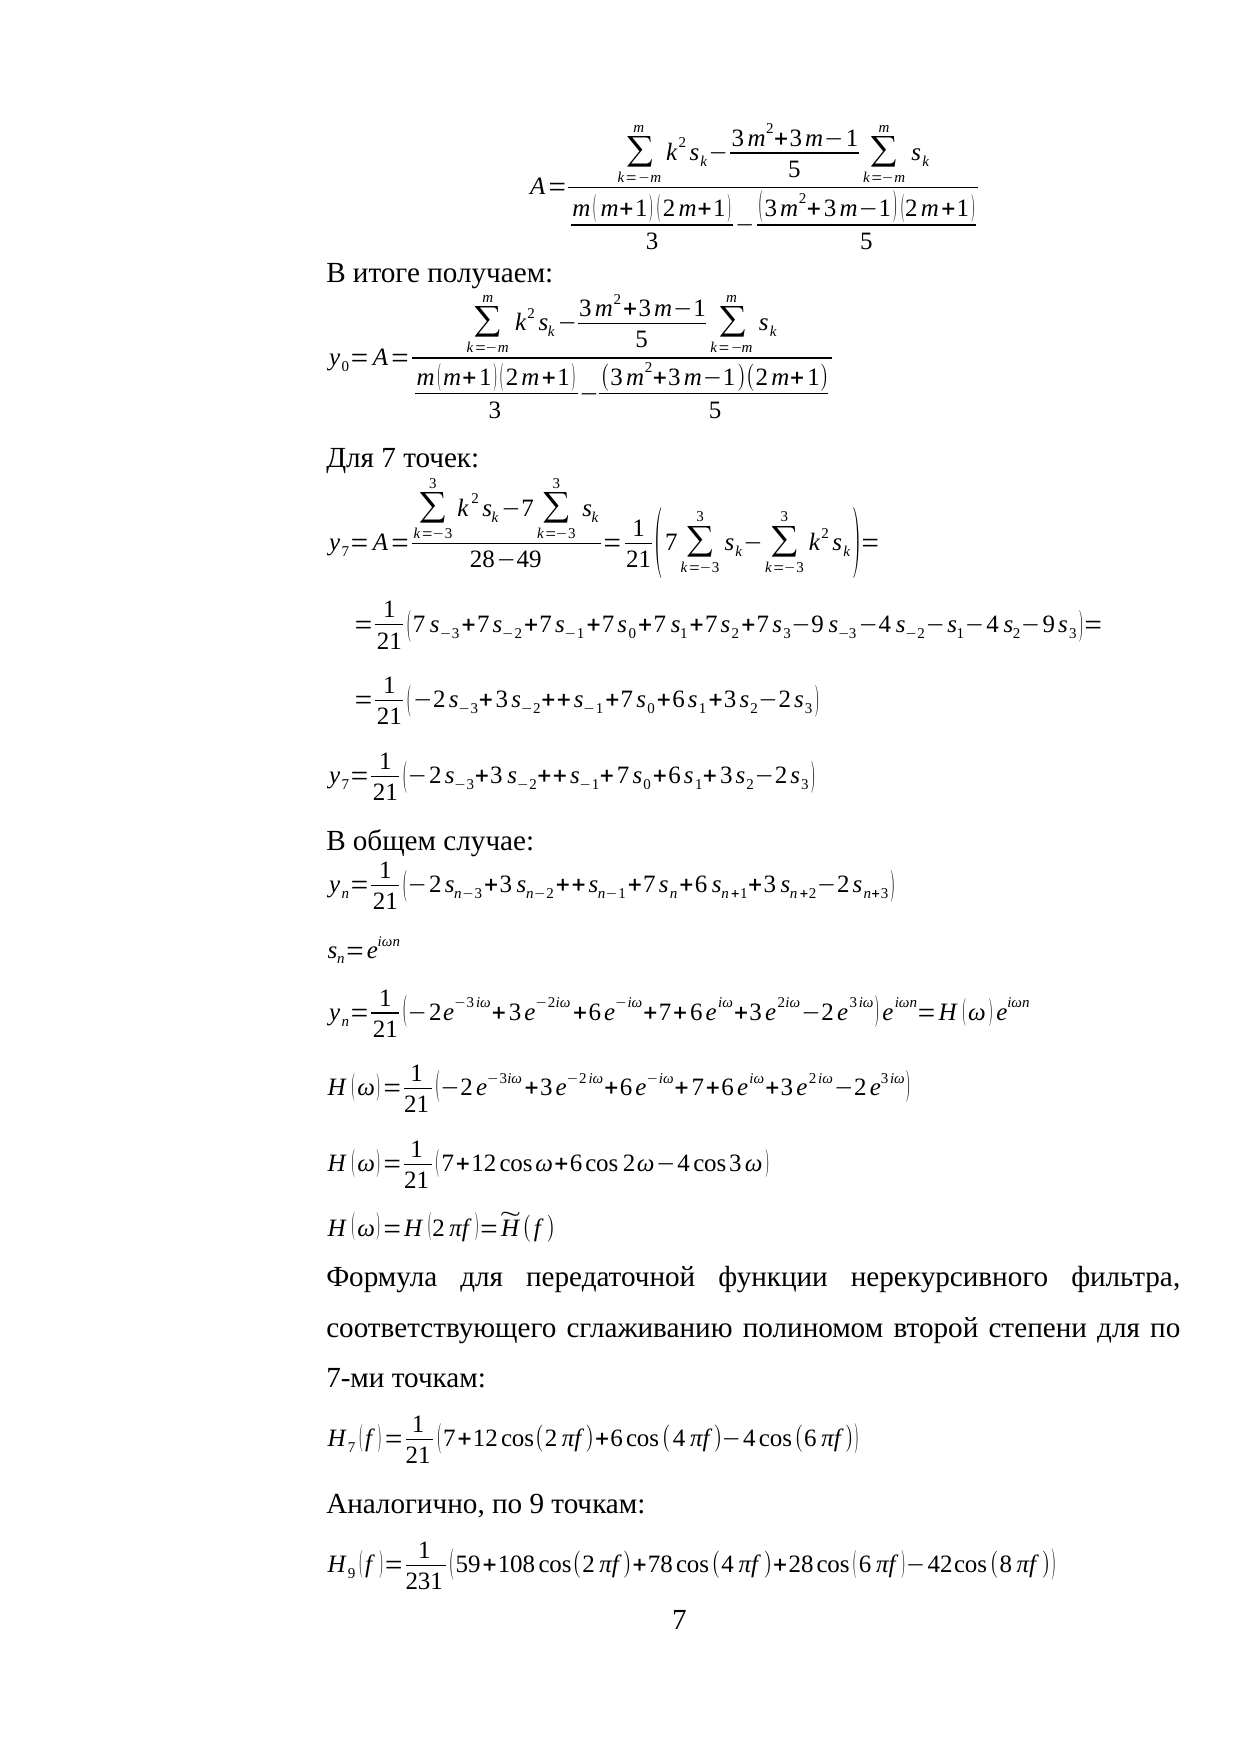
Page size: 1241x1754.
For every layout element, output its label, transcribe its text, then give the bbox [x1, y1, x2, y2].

list В общем случае: [288, 823, 1181, 857]
list В итоге получаем: [288, 255, 1181, 288]
list Аналогично, по 9 точкам: [288, 1486, 1181, 1520]
list Для 7 точек: [288, 441, 1181, 474]
list Формула для передаточной функции нерекурсивного фильтра, соответствующего сглаживанию полиномом второй степени для по 7-ми точкам: [288, 1259, 1181, 1394]
